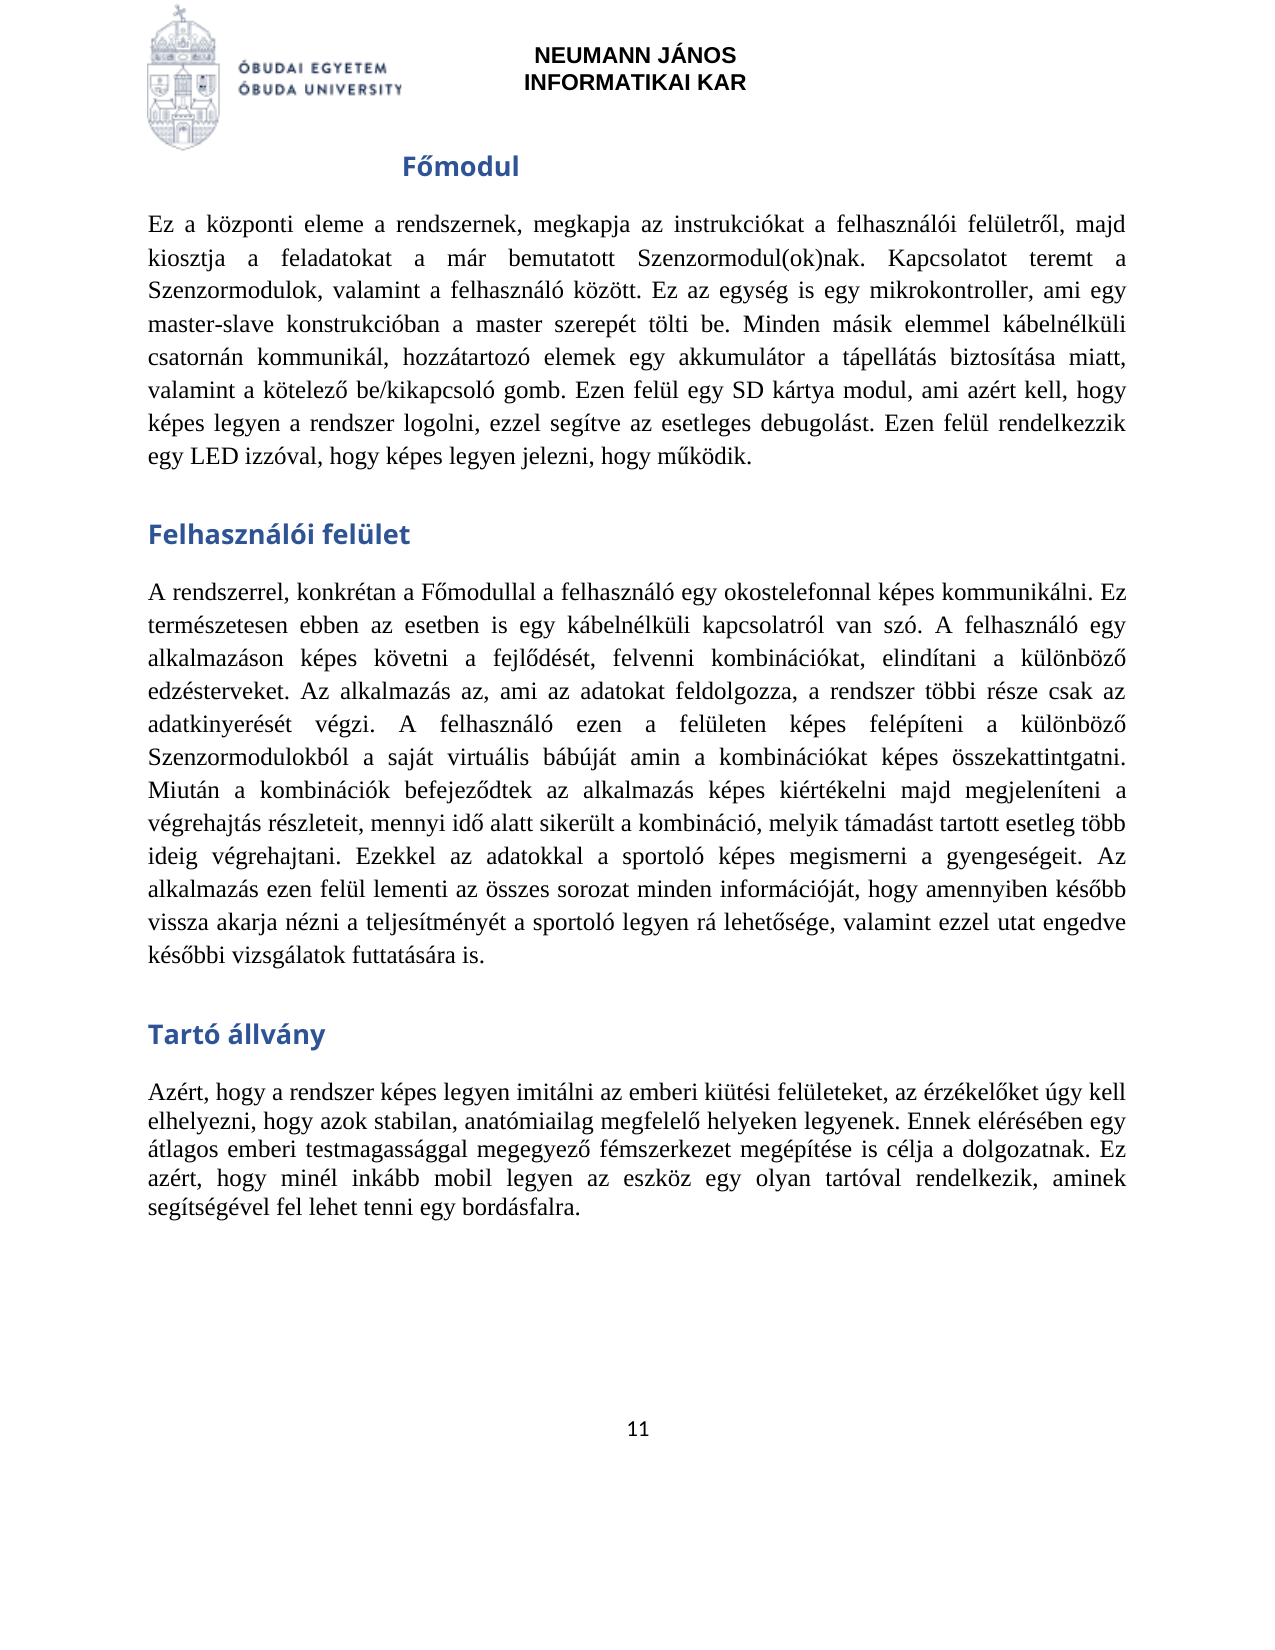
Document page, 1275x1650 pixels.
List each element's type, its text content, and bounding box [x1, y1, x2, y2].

subtitle Tartó állvány [148, 1015, 1127, 1052]
text Ez a központi eleme a rendszernek, megkapja az instrukciókat a felhasználói felületről, majd kiosztja a feladatokat a már bemutatott Szenzormodul(ok)nak. Kapcsolatot teremt a Szenzormodulok, valamint a felhasználó között. Ez az egység is egy mikrokontroller, ami egy master-slave konstrukcióban a master szerepét tölti be. Minden másik elemmel kábelnélküli csatornán kommunikál, hozzátartozó elemek egy akkumulátor a tápellátás biztosítása miatt, valamint a kötelező be/kikapcsoló gomb. Ezen felül egy SD kártya modul, ami azért kell, hogy képes legyen a rendszer logolni, ezzel segítve az esetleges debugolást. Ezen felül rendelkezzik egy LED izzóval, hogy képes legyen jelezni, hogy működik. [148, 209, 1127, 469]
text A rendszerrel, konkrétan a Főmodullal a felhasználó egy okostelefonnal képes kommunikálni. Ez természetesen ebben az esetben is egy kábelnélküli kapcsolatról van szó. A felhasználó egy alkalmazáson képes követni a fejlődését, felvenni kombinációkat, elindítani a különböző edzésterveket. Az alkalmazás az, ami az adatokat feldolgozza, a rendszer többi része csak az adatkinyerését végzi. A felhasználó ezen a felületen képes felépíteni a különböző Szenzormodulokból a saját virtuális bábúját amin a kombinációkat képes összekattintgatni. Miután a kombinációk befejeződtek az alkalmazás képes kiértékelni majd megjeleníteni a végrehajtás részleteit, mennyi idő alatt sikerült a kombináció, melyik támadást tartott esetleg több ideig végrehajtani. Ezekkel az adatokkal a sportoló képes megismerni a gyengeségeit. Az alkalmazás ezen felül lementi az összes sorozat minden információját, hogy amennyiben később vissza akarja nézni a teljesítményét a sportoló legyen rá lehetősége, valamint ezzel utat engedve későbbi vizsgálatok futtatására is. [148, 577, 1127, 969]
text Azért, hogy a rendszer képes legyen imitálni az emberi kiütési felületeket, az érzékelőket úgy kell elhelyezni, hogy azok stabilan, anatómiailag megfelelő helyeken legyenek. Ennek elérésében egy átlagos emberi testmagassággal megegyező fémszerkezet megépítése is célja a dolgozatnak. Ez azért, hogy minél inkább mobil legyen az eszköz egy olyan tartóval rendelkezik, aminek segítségével fel lehet tenni egy bordásfalra. [148, 1077, 1127, 1221]
subtitle Felhasználói felület [148, 515, 1127, 552]
subtitle Főmodul [148, 148, 1127, 184]
